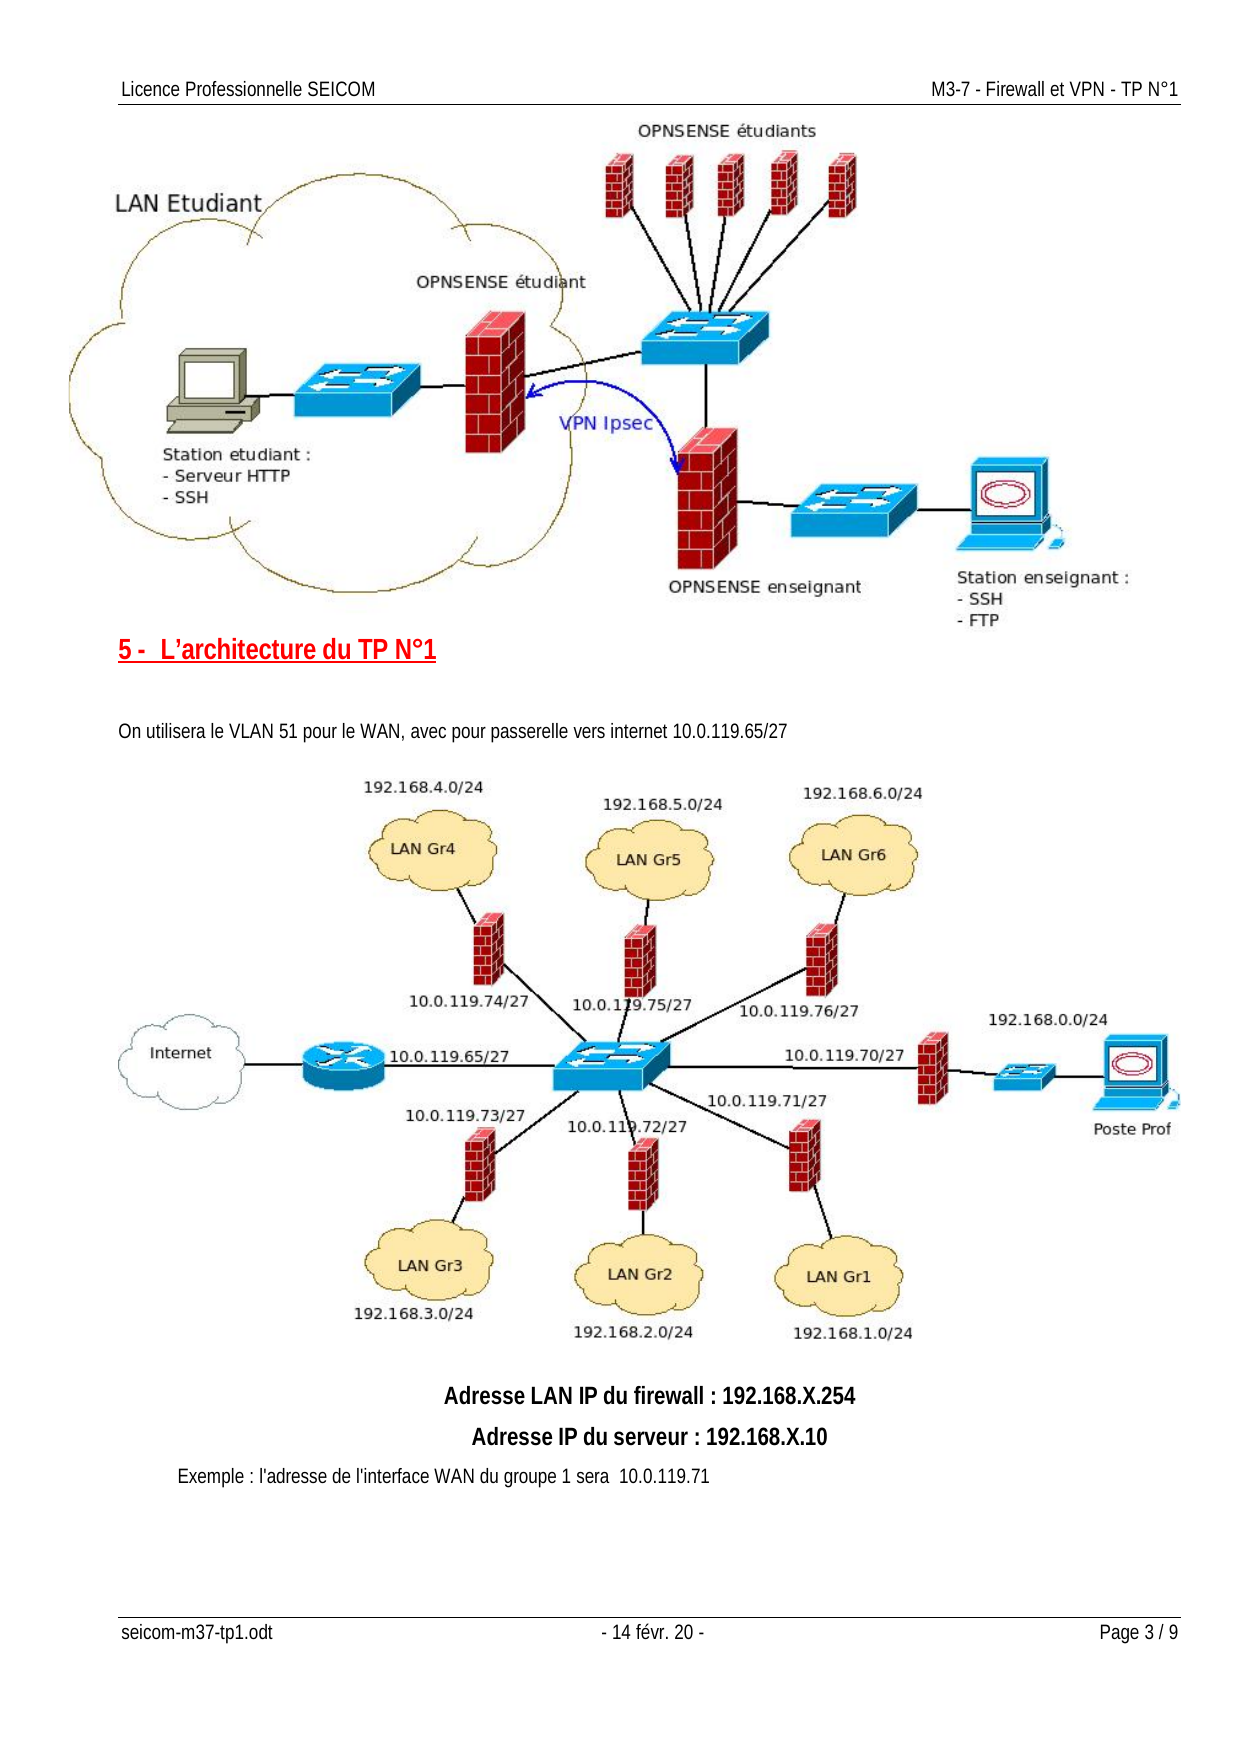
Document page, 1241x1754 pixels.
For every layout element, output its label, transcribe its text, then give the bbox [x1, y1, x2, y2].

picture [118, 778, 1182, 1345]
text Adresse LAN IP du firewall : 192.168.X.254 [118, 1381, 1181, 1409]
text Adresse IP du serveur : 192.168.X.10 [118, 1422, 1181, 1451]
text Exemple : l'adresse de l'interface WAN du groupe 1 sera 10.0.119.71 [118, 1463, 1181, 1487]
subtitle L’architecture du TP N°1 [118, 121, 1181, 665]
picture [68, 121, 1132, 633]
text On utilisera le VLAN 51 pour le WAN, avec pour passerelle vers internet 10.0.119.65/27 [118, 718, 1181, 742]
